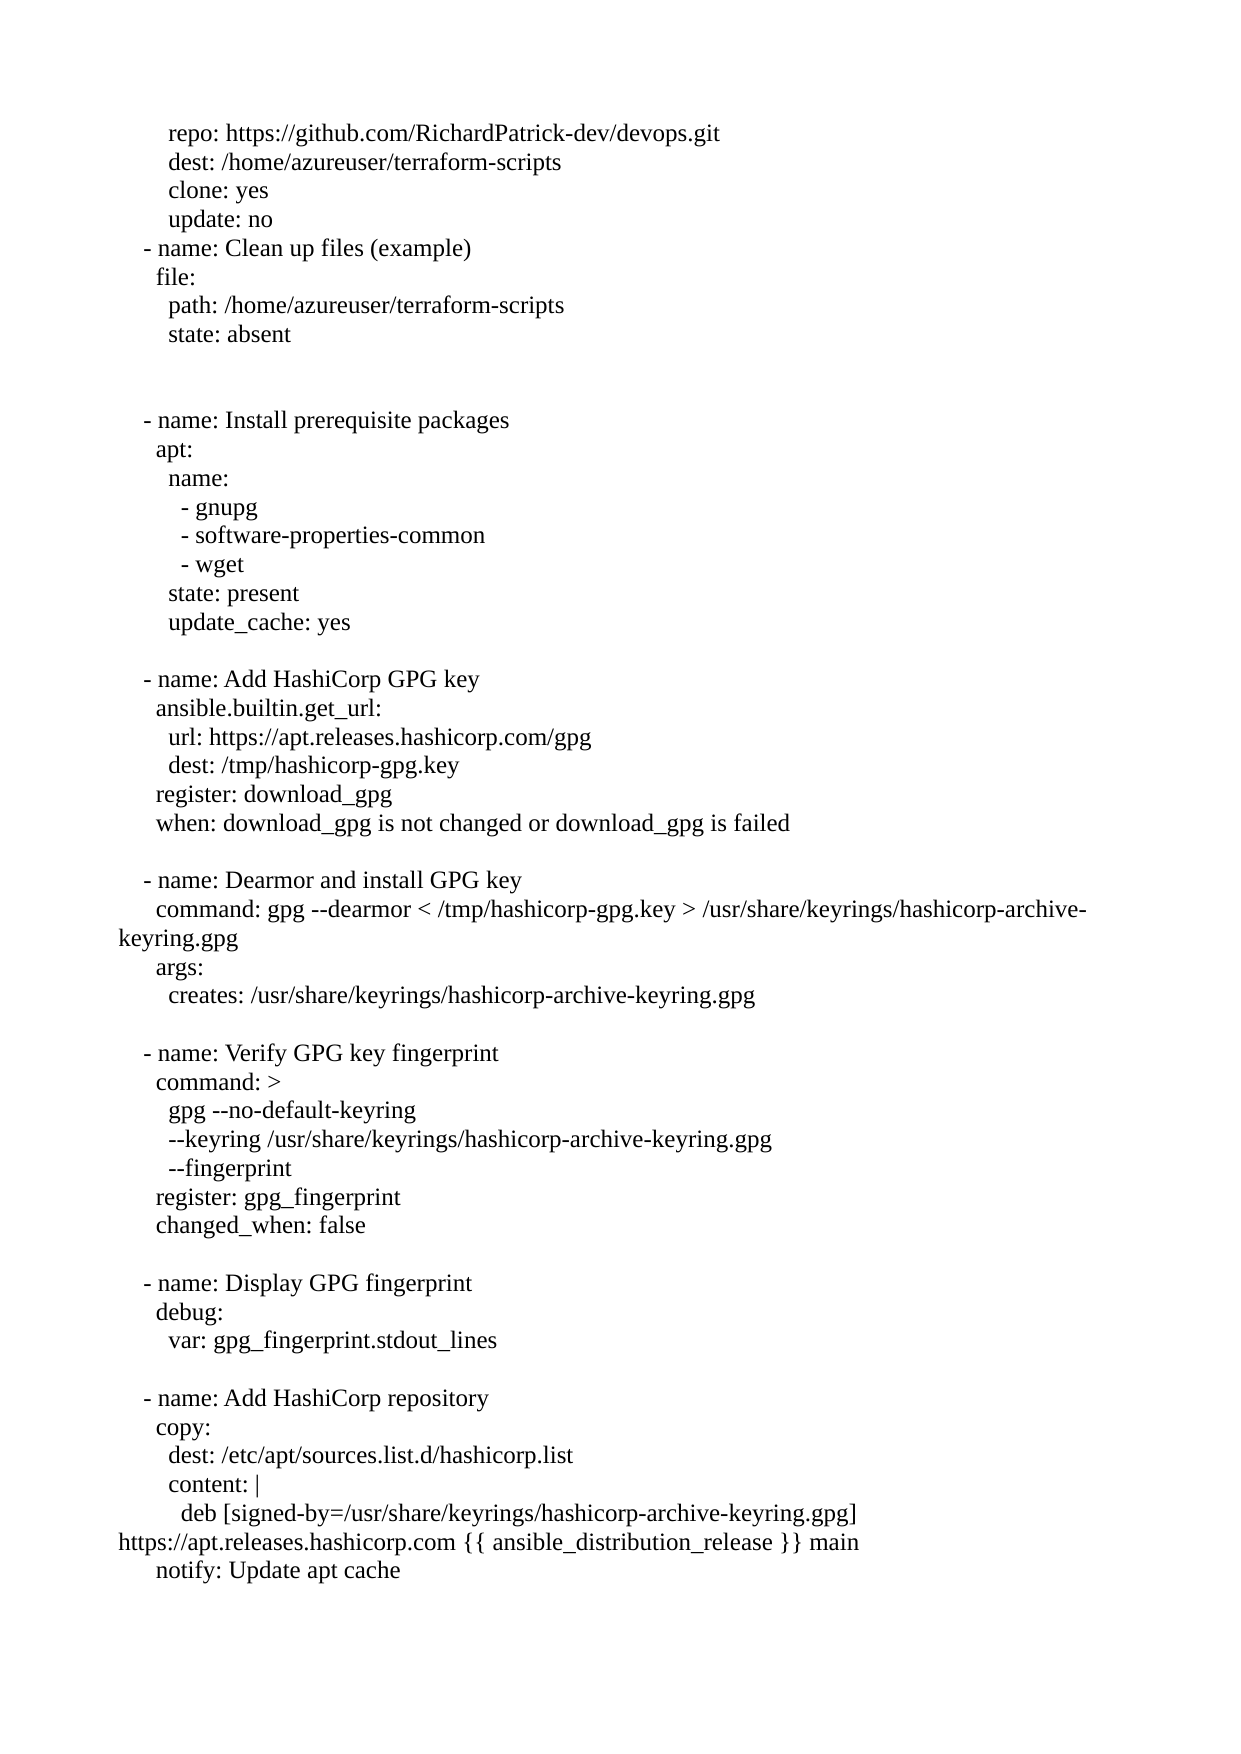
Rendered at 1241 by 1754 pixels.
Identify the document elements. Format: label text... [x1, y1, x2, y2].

text command: gpg --dearmor < /tmp/hashicorp-gpg.key > /usr/share/keyrings/hashicorp-archive-keyring.gpg [118, 894, 1122, 952]
text state: present [118, 578, 1122, 607]
text changed_when: false [118, 1211, 1122, 1239]
text update: no [118, 204, 1122, 233]
text register: download_gpg [118, 779, 1122, 808]
text path: /home/azureuser/terraform-scripts [118, 291, 1122, 319]
text - name: Verify GPG key fingerprint [118, 1038, 1122, 1067]
text --keyring /usr/share/keyrings/hashicorp-archive-keyring.gpg [118, 1124, 1122, 1153]
text clone: yes [118, 176, 1122, 204]
text - software-properties-common [118, 521, 1122, 549]
text command: > [118, 1067, 1122, 1096]
text file: [118, 262, 1122, 291]
text - name: Install prerequisite packages [118, 406, 1122, 434]
text - name: Add HashiCorp repository [118, 1383, 1122, 1412]
text state: absent [118, 319, 1122, 348]
text var: gpg_fingerprint.stdout_lines [118, 1326, 1122, 1354]
text name: [118, 463, 1122, 492]
text notify: Update apt cache [118, 1556, 1122, 1584]
text - name: Add HashiCorp GPG key [118, 664, 1122, 693]
text dest: /home/azureuser/terraform-scripts [118, 147, 1122, 176]
text repo: https://github.com/RichardPatrick-dev/devops.git [118, 118, 1122, 147]
text - name: Clean up files (example) [118, 233, 1122, 262]
text update_cache: yes [118, 607, 1122, 636]
text deb [signed-by=/usr/share/keyrings/hashicorp-archive-keyring.gpg] https://apt.releases.hashicorp.com {{ ansible_distribution_release }} main [118, 1498, 1122, 1556]
text copy: [118, 1412, 1122, 1441]
text apt: [118, 434, 1122, 463]
text - name: Dearmor and install GPG key [118, 866, 1122, 894]
text register: gpg_fingerprint [118, 1182, 1122, 1211]
text creates: /usr/share/keyrings/hashicorp-archive-keyring.gpg [118, 981, 1122, 1009]
text gpg --no-default-keyring [118, 1096, 1122, 1124]
text url: https://apt.releases.hashicorp.com/gpg [118, 722, 1122, 751]
text dest: /etc/apt/sources.list.d/hashicorp.list [118, 1441, 1122, 1469]
text content: | [118, 1469, 1122, 1498]
text when: download_gpg is not changed or download_gpg is failed [118, 808, 1122, 837]
text - wget [118, 549, 1122, 578]
text ansible.builtin.get_url: [118, 693, 1122, 722]
text --fingerprint [118, 1153, 1122, 1182]
text dest: /tmp/hashicorp-gpg.key [118, 751, 1122, 779]
text - gnupg [118, 492, 1122, 521]
text args: [118, 952, 1122, 981]
text - name: Display GPG fingerprint [118, 1268, 1122, 1297]
text debug: [118, 1297, 1122, 1326]
